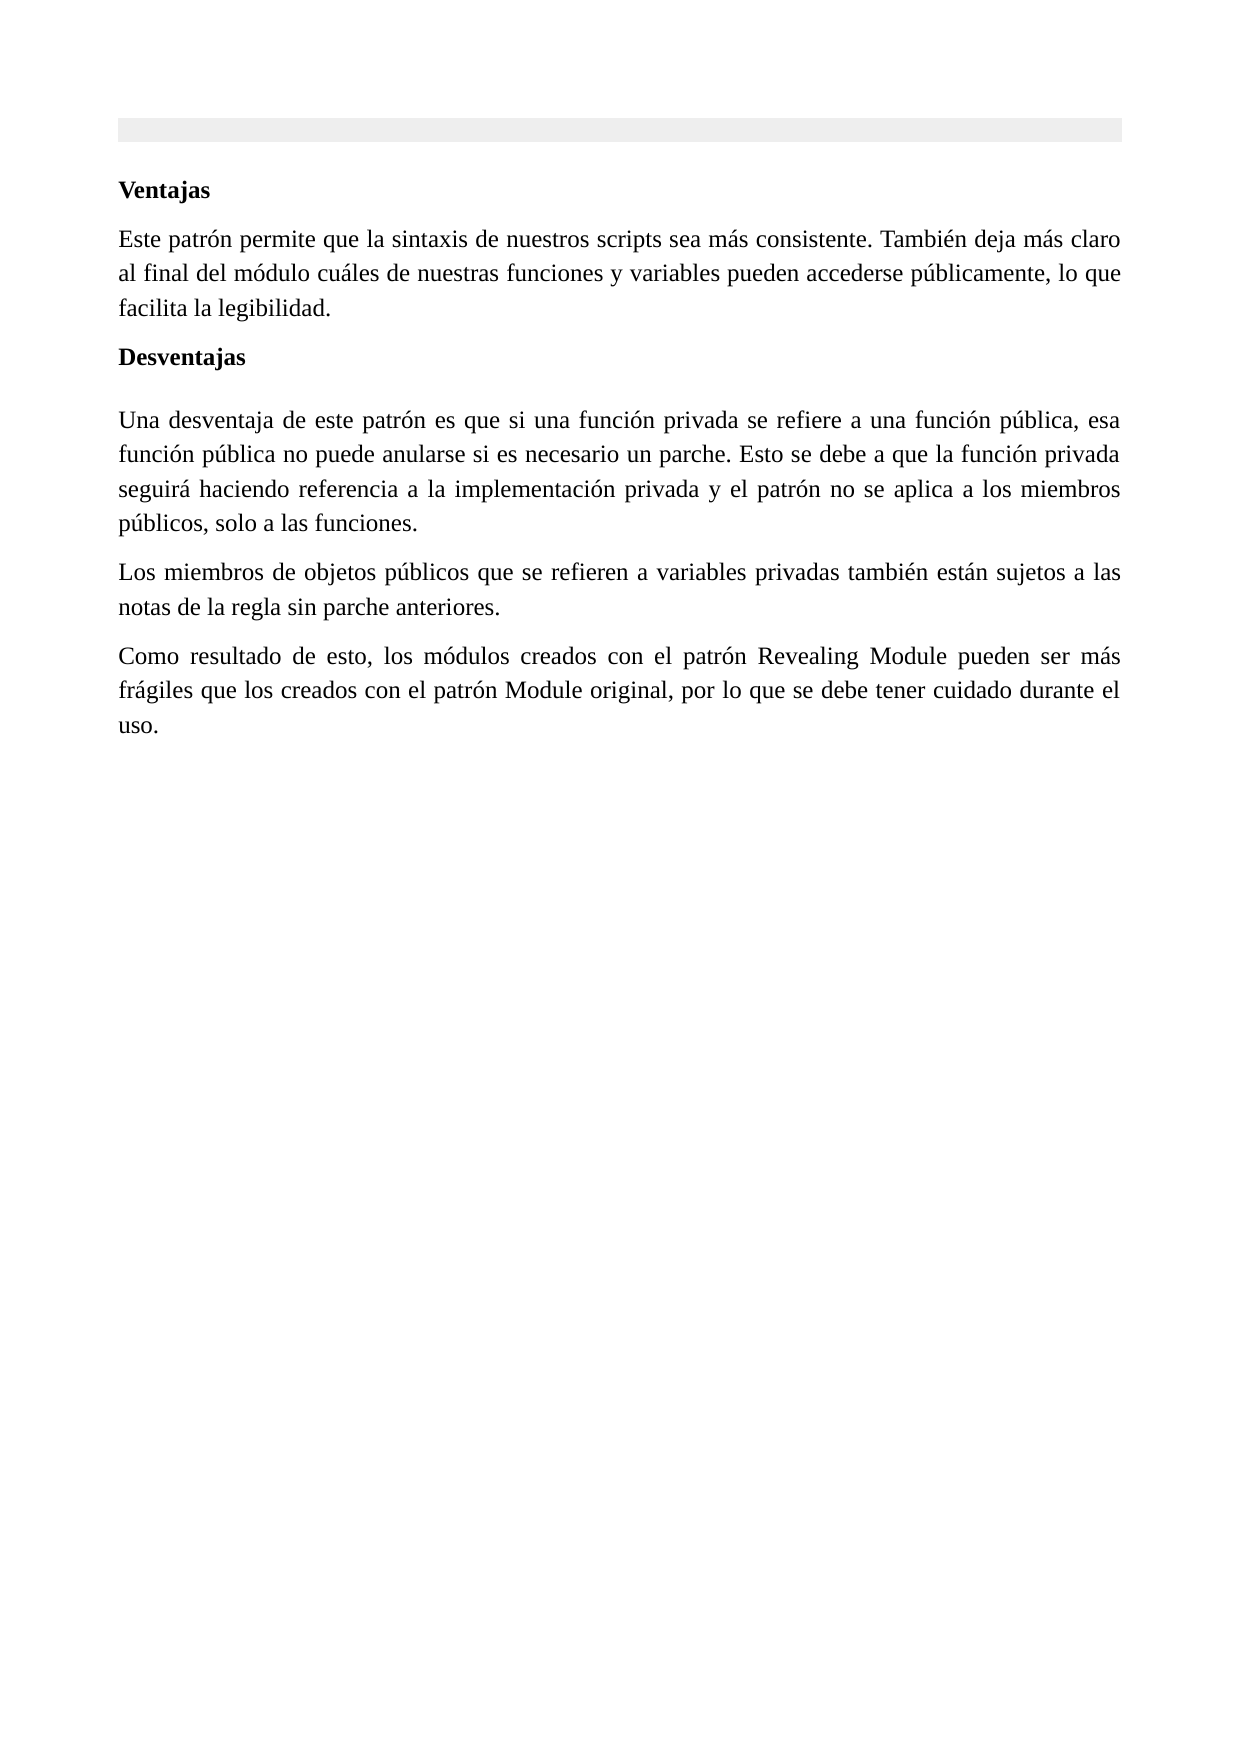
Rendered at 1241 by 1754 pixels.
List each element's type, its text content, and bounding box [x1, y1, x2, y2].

text Una desventaja de este patrón es que si una función privada se refiere a una función pública, esa función pública no puede anularse si es necesario un parche. Esto se debe a que la función privada seguirá haciendo referencia a la implementación privada y el patrón no se aplica a los miembros públicos, solo a las funciones. [118, 405, 1122, 537]
text Como resultado de esto, los módulos creados con el patrón Revealing Module pueden ser más frágiles que los creados con el patrón Module original, por lo que se debe tener cuidado durante el uso. [118, 641, 1122, 738]
text Este patrón permite que la sintaxis de nuestros scripts sea más consistente. También deja más claro al final del módulo cuáles de nuestras funciones y variables pueden accederse públicamente, lo que facilita la legibilidad. [118, 224, 1122, 322]
text Desventajas [118, 342, 1122, 371]
text Ventajas [118, 175, 1122, 203]
text Los miembros de objetos públicos que se refieren a variables privadas también están sujetos a las notas de la regla sin parche anteriores. [118, 557, 1122, 620]
